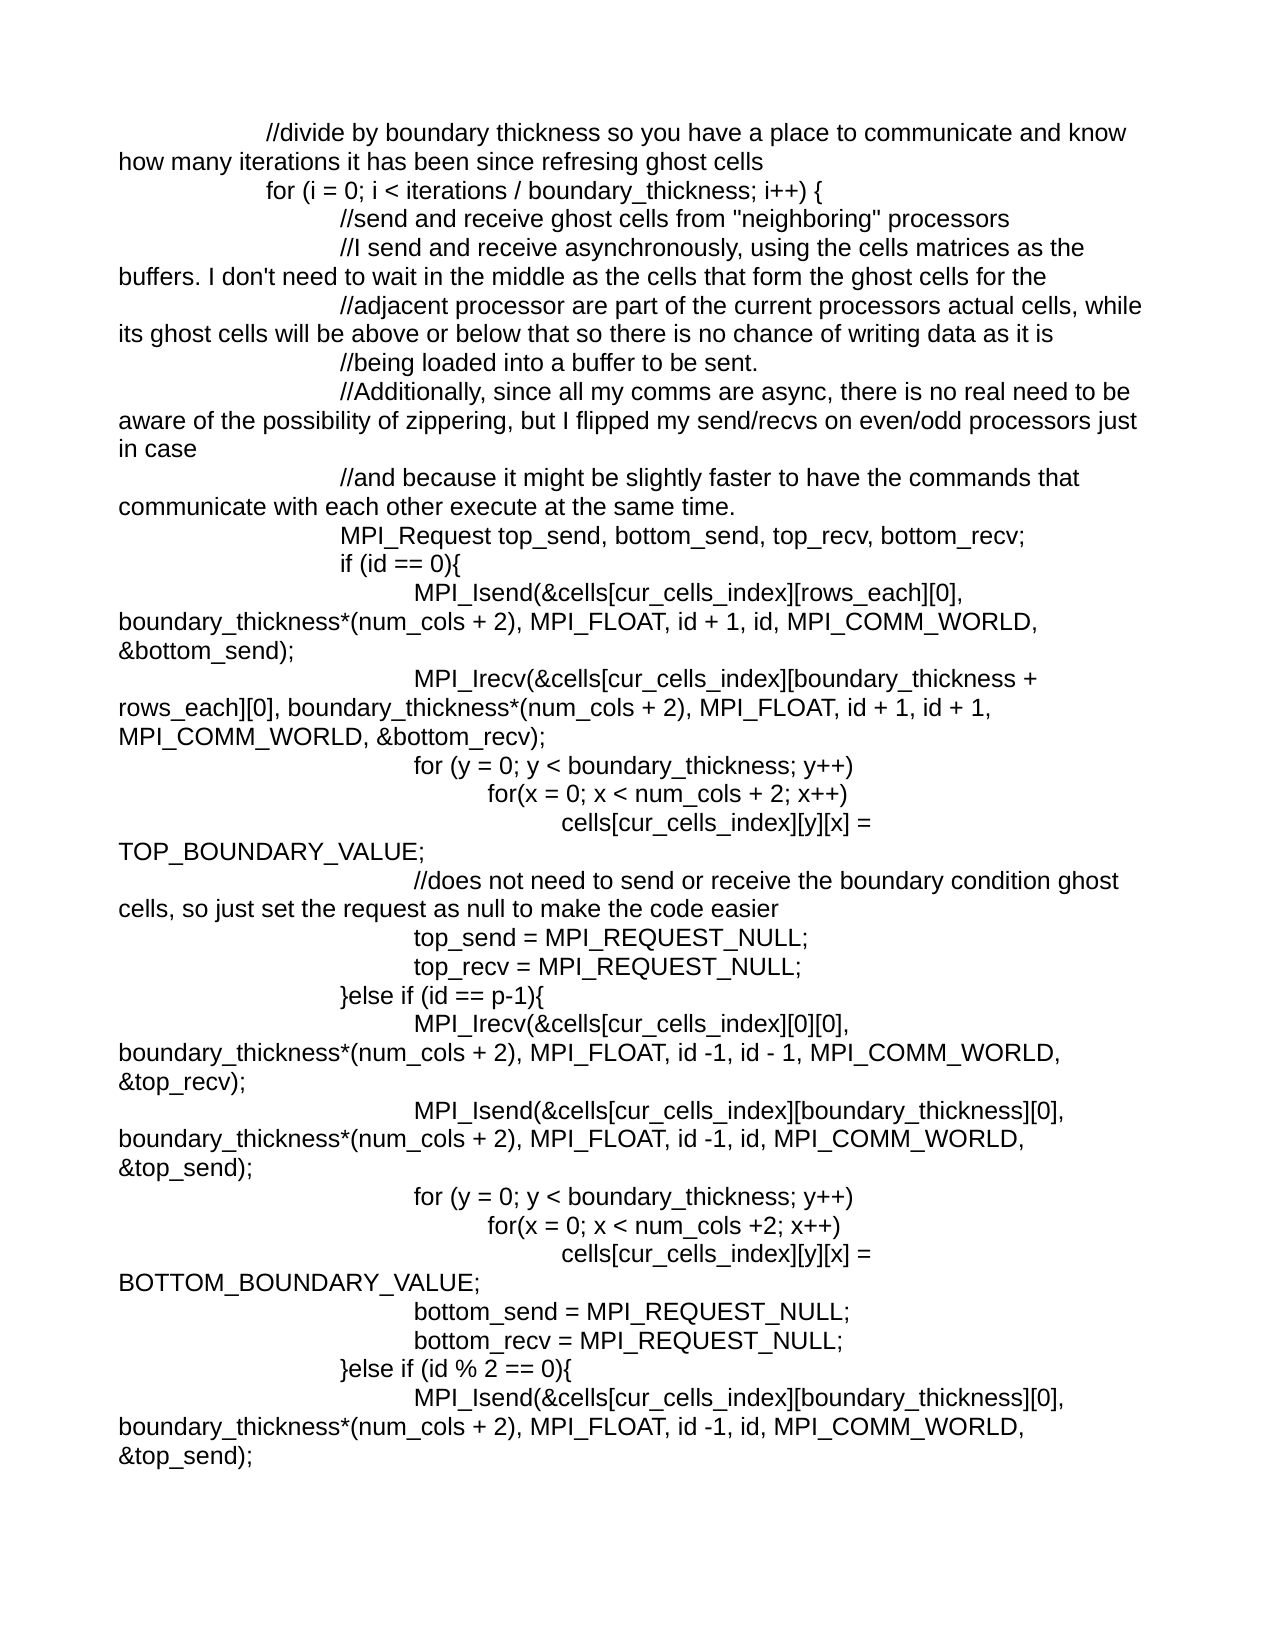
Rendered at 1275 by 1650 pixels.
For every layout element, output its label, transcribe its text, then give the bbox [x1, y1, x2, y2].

text MPI_Isend(&cells[cur_cells_index][boundary_thickness][0], boundary_thickness*(num_cols + 2), MPI_FLOAT, id -1, id, MPI_COMM_WORLD, &top_send); [118, 1096, 1157, 1182]
text //Additionally, since all my comms are async, there is no real need to be aware of the possibility of zippering, but I flipped my send/recvs on even/odd processors just in case [118, 377, 1157, 463]
text //does not need to send or receive the boundary condition ghost cells, so just set the request as null to make the code easier [118, 866, 1157, 923]
text bottom_recv = MPI_REQUEST_NULL; [118, 1326, 1157, 1354]
text MPI_Isend(&cells[cur_cells_index][rows_each][0], boundary_thickness*(num_cols + 2), MPI_FLOAT, id + 1, id, MPI_COMM_WORLD, &bottom_send); [118, 578, 1157, 664]
text for(x = 0; x < num_cols +2; x++) [118, 1211, 1157, 1239]
text for (y = 0; y < boundary_thickness; y++) [118, 1182, 1157, 1211]
text }else if (id % 2 == 0){ [118, 1354, 1157, 1383]
text MPI_Irecv(&cells[cur_cells_index][0][0], boundary_thickness*(num_cols + 2), MPI_FLOAT, id -1, id - 1, MPI_COMM_WORLD, &top_recv); [118, 1009, 1157, 1096]
text MPI_Request top_send, bottom_send, top_recv, bottom_recv; [118, 521, 1157, 549]
text if (id == 0){ [118, 549, 1157, 578]
text for (y = 0; y < boundary_thickness; y++) [118, 751, 1157, 779]
text bottom_send = MPI_REQUEST_NULL; [118, 1297, 1157, 1326]
text //being loaded into a buffer to be sent. [118, 348, 1157, 377]
text cells[cur_cells_index][y][x] = BOTTOM_BOUNDARY_VALUE; [118, 1239, 1157, 1297]
text //send and receive ghost cells from "neighboring" processors [118, 204, 1157, 233]
text //divide by boundary thickness so you have a place to communicate and know how many iterations it has been since refresing ghost cells [118, 118, 1157, 176]
text for (i = 0; i < iterations / boundary_thickness; i++) { [118, 176, 1157, 204]
text }else if (id == p-1){ [118, 981, 1157, 1009]
text MPI_Isend(&cells[cur_cells_index][boundary_thickness][0], boundary_thickness*(num_cols + 2), MPI_FLOAT, id -1, id, MPI_COMM_WORLD, &top_send); [118, 1383, 1157, 1469]
text MPI_Irecv(&cells[cur_cells_index][boundary_thickness + rows_each][0], boundary_thickness*(num_cols + 2), MPI_FLOAT, id + 1, id + 1, MPI_COMM_WORLD, &bottom_recv); [118, 664, 1157, 751]
text top_recv = MPI_REQUEST_NULL; [118, 952, 1157, 981]
text //and because it might be slightly faster to have the commands that communicate with each other execute at the same time. [118, 463, 1157, 521]
text for(x = 0; x < num_cols + 2; x++) [118, 779, 1157, 808]
text top_send = MPI_REQUEST_NULL; [118, 923, 1157, 952]
text //adjacent processor are part of the current processors actual cells, while its ghost cells will be above or below that so there is no chance of writing data as it is [118, 291, 1157, 348]
text //I send and receive asynchronously, using the cells matrices as the buffers. I don't need to wait in the middle as the cells that form the ghost cells for the [118, 233, 1157, 291]
text cells[cur_cells_index][y][x] = TOP_BOUNDARY_VALUE; [118, 808, 1157, 866]
